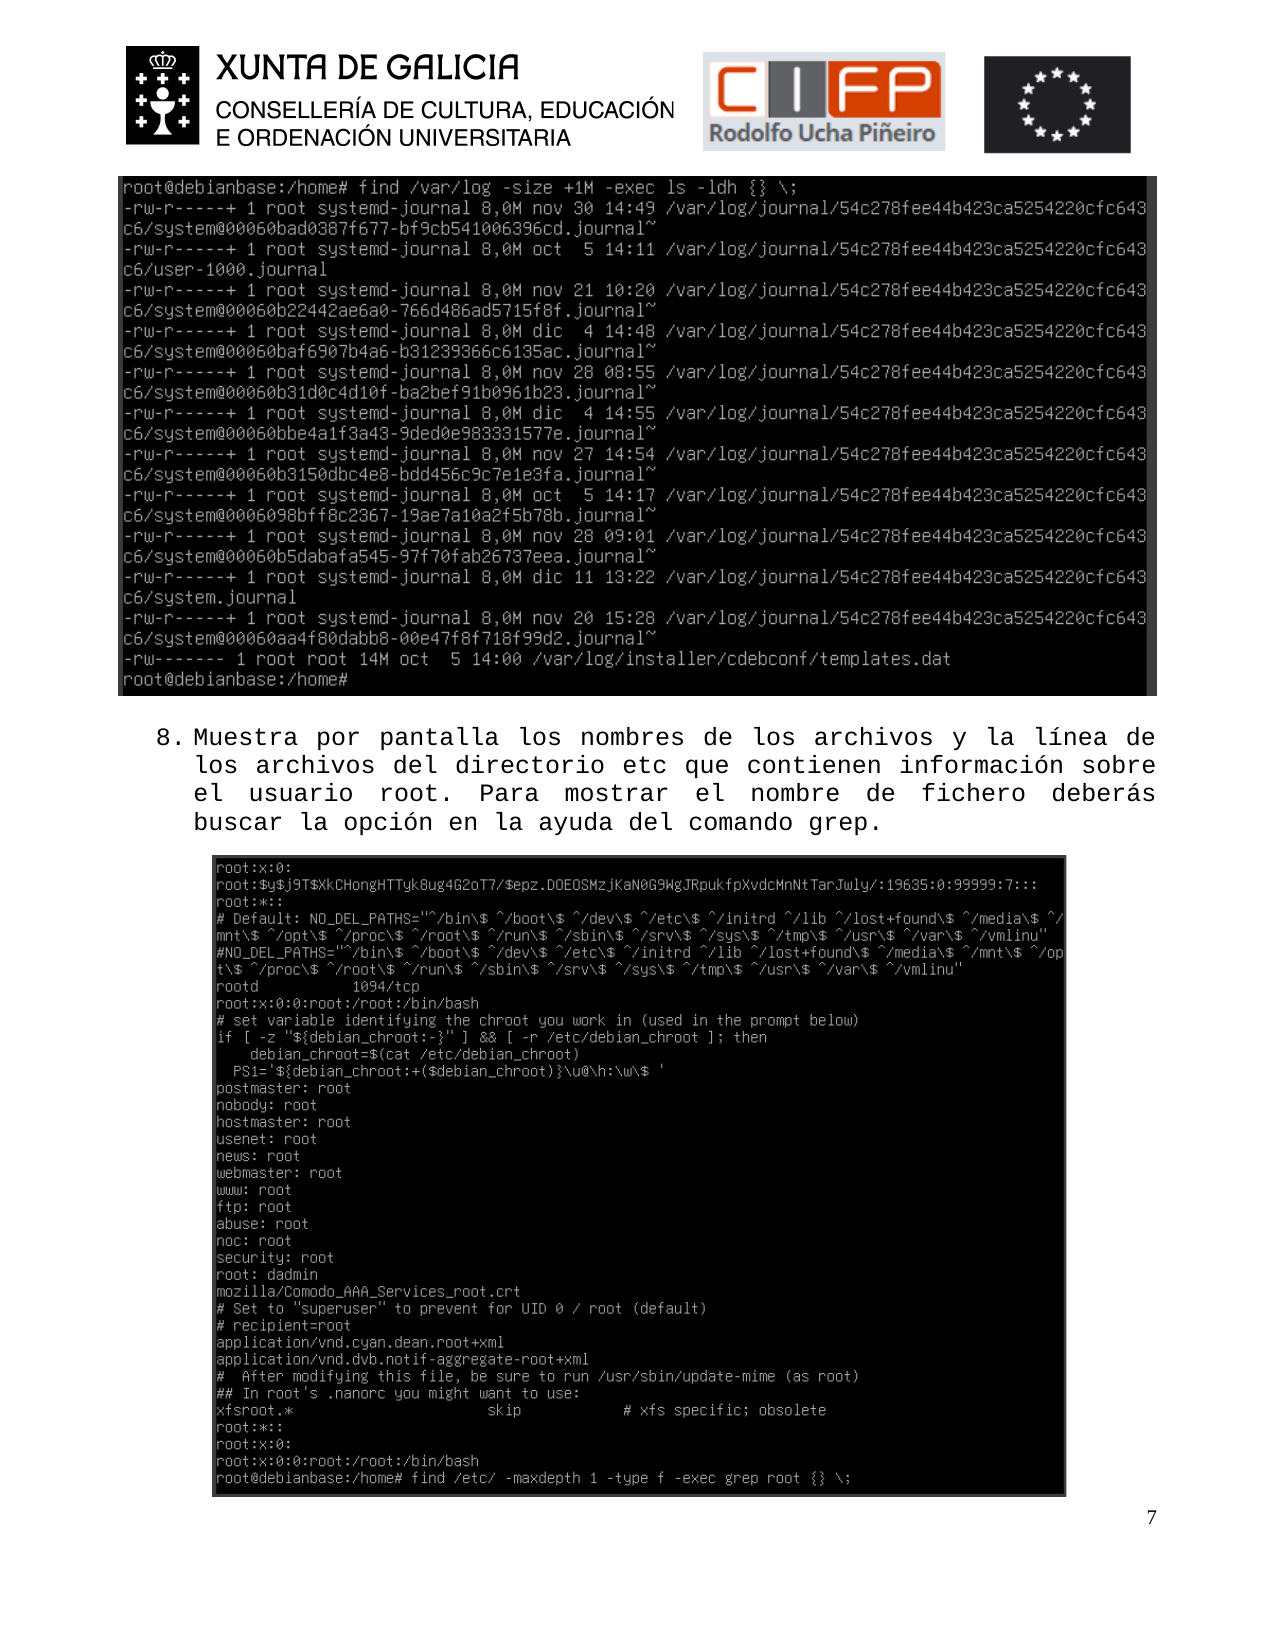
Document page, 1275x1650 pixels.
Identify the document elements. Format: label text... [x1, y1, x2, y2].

list Muestra por pantalla los nombres de los archivos y la línea de los archivos del directorio etc que contienen información sobre el usuario root. Para mostrar el nombre de fichero deberás buscar la opción en la ayuda del comando grep. [156, 724, 1157, 837]
picture [126, 46, 674, 146]
picture [212, 855, 1067, 1497]
picture [703, 52, 946, 151]
picture [118, 176, 1157, 696]
picture [983, 55, 1134, 155]
